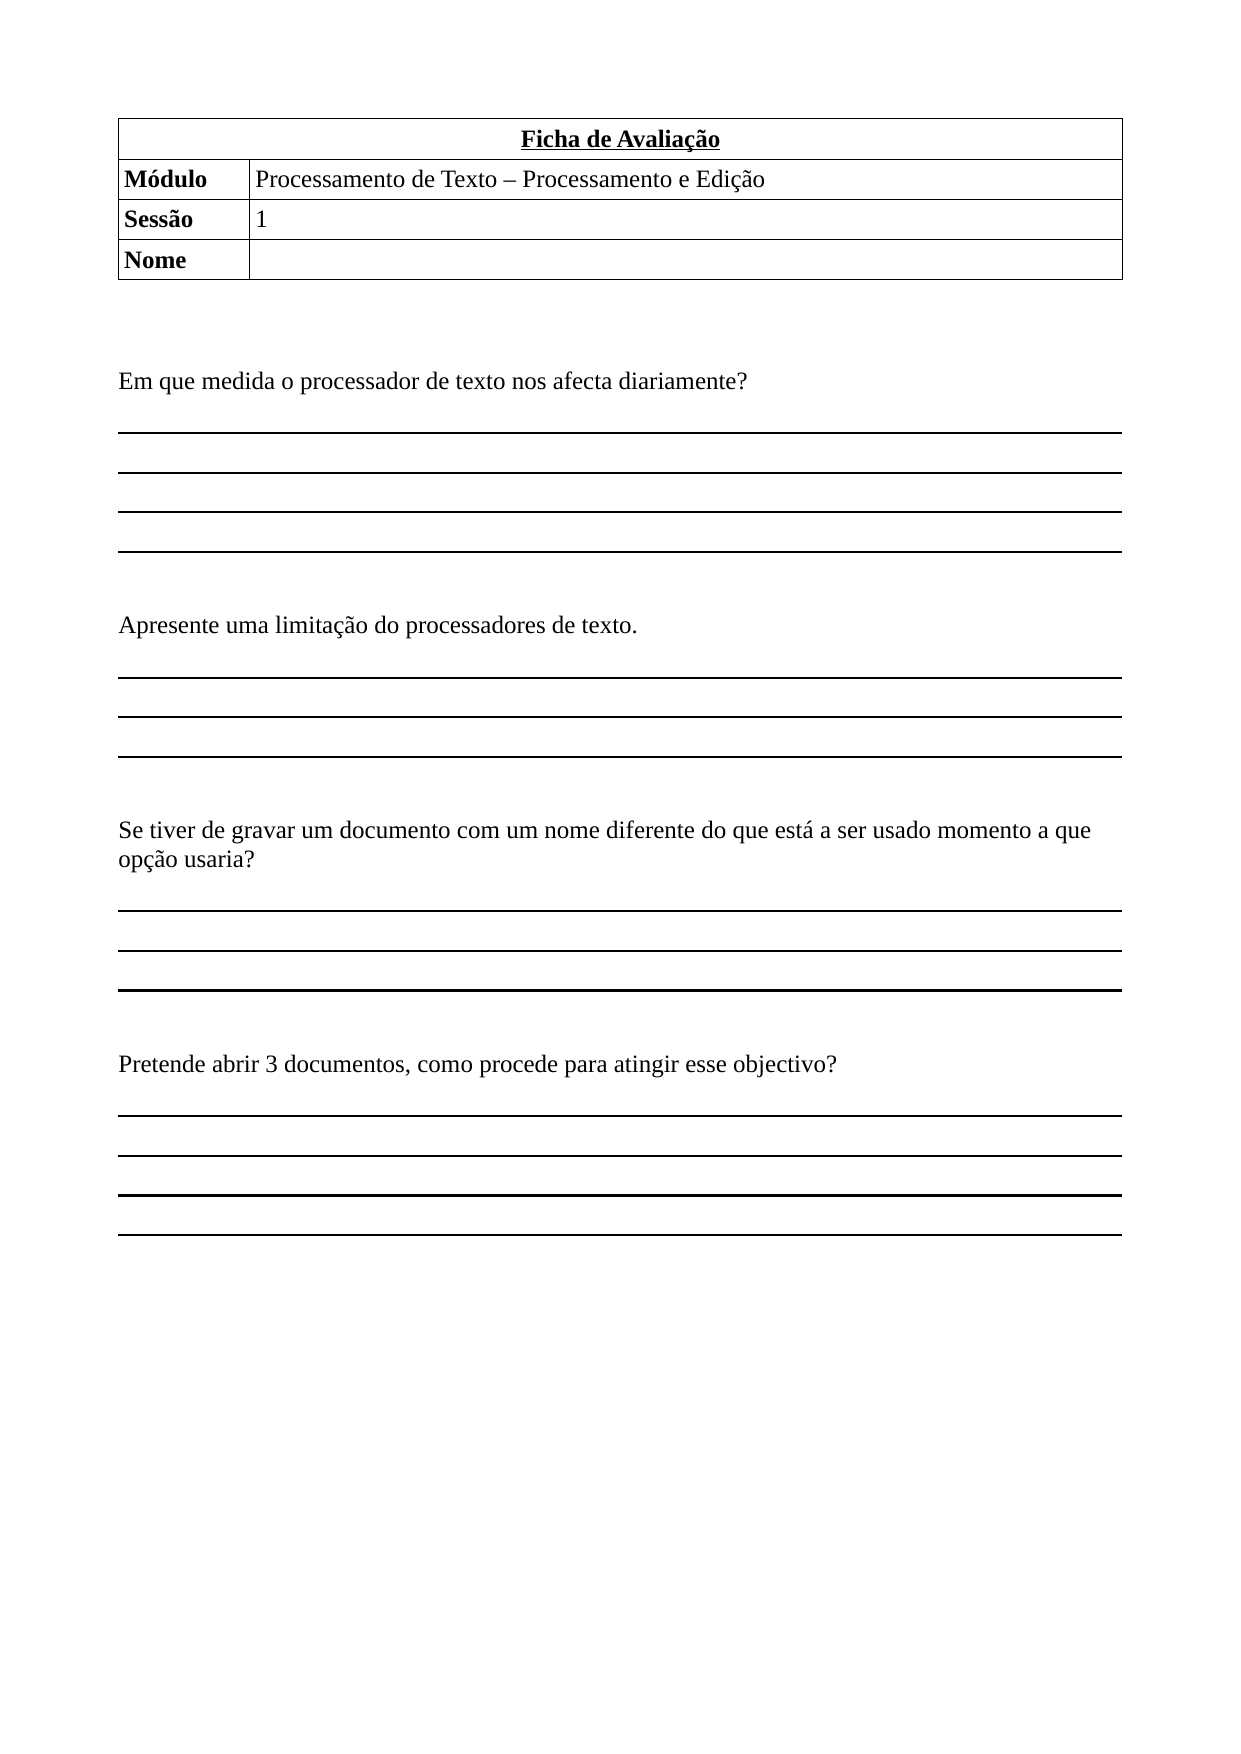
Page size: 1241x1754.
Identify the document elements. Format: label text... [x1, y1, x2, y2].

table_cell [250, 240, 1122, 279]
table_cell Nome [119, 240, 249, 279]
table_cell Módulo [119, 160, 249, 199]
text Se tiver de gravar um documento com um nome diferente do que está a ser usado momento a que opção usaria? [118, 815, 1122, 873]
text Pretende abrir 3 documentos, como procede para atingir esse objectivo? [118, 1049, 1122, 1078]
table_cell Sessão [119, 200, 249, 239]
table_header Ficha de Avaliação [119, 119, 1122, 158]
text Apresente uma limitação do processadores de texto. [118, 610, 1122, 639]
table_cell 1 [250, 200, 1122, 239]
table_cell Processamento de Texto – Processamento e Edição [250, 160, 1122, 199]
text Em que medida o processador de texto nos afecta diariamente? [118, 366, 1122, 394]
